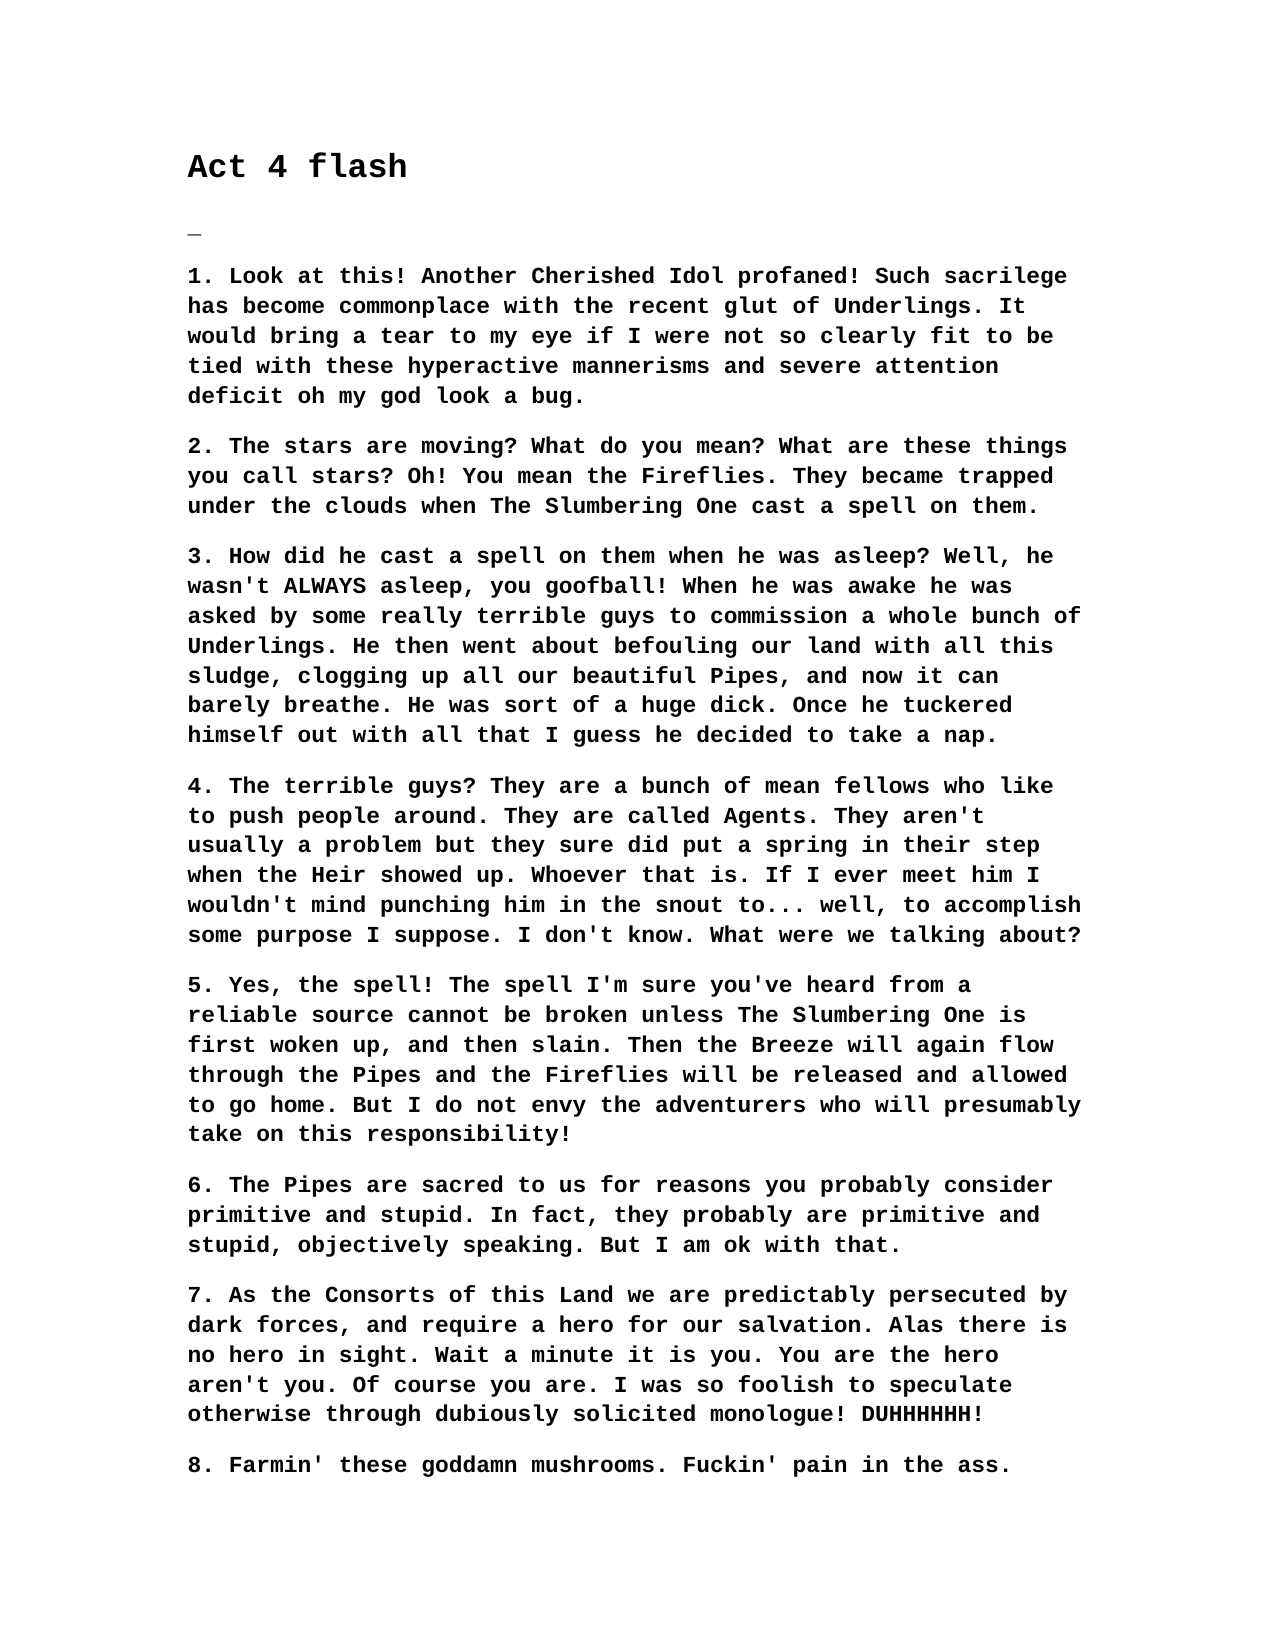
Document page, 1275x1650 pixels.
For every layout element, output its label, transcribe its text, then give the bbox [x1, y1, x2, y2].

text 2. The stars are moving? What do you mean? What are these things you call stars? Oh! You mean the Fireflies. They became trapped under the clouds when The Slumbering One cast a spell on them. [187, 435, 1087, 520]
text 4. The terrible guys? They are a bunch of mean fellows who like to push people around. They are called Agents. They aren't usually a problem but they sure did put a spring in their step when the Heir showed up. Whoever that is. If I ever meet him I wouldn't mind punching him in the snout to... well, to accomplish some purpose I suppose. I don't know. What were we talking about? [187, 774, 1087, 949]
text 8. Farmin' these goddamn mushrooms. Fuckin' pain in the ass. [187, 1453, 1087, 1479]
text 1. Look at this! Another Cherished Idol profaned! Such sacrilege has become commonplace with the recent glut of Underlings. It would bring a tear to my eye if I were not so clearly fit to be tied with these hyperactive mannerisms and severe attention deficit oh my god look a bug. [187, 265, 1087, 410]
text 7. As the Consorts of this Land we are predictably persecuted by dark forces, and require a hero for our salvation. Alas there is no hero in sight. Wait a minute it is you. You are the hero aren't you. Of course you are. I was so foolish to speculate otherwise through dubiously solicited monologue! DUHHHHHH! [187, 1284, 1087, 1429]
text _ [187, 214, 1087, 240]
text 3. How did he cast a spell on them when he was asleep? Well, he wasn't ALWAYS asleep, you goofball! When he was awake he was asked by some really terrible guys to commission a whole bunch of Underlings. He then went about befouling our land with all this sludge, clogging up all our beautiful Pipes, and now it can barely breathe. He was sort of a huge dick. Once he tuckered himself out with all that I guess he decided to take a nap. [187, 545, 1087, 749]
text 6. The Pipes are sacred to us for reasons you probably consider primitive and stupid. In fact, they probably are primitive and stupid, objectively speaking. But I am ok with that. [187, 1173, 1087, 1259]
text 5. Yes, the spell! The spell I'm sure you've heard from a reliable source cannot be broken unless The Slumbering One is first woken up, and then slain. Then the Breeze will again flow through the Pipes and the Fireflies will be released and allowed to go home. But I do not envy the adventurers who will presumably take on this responsibility! [187, 974, 1087, 1149]
text Act 4 flash [187, 150, 1087, 188]
